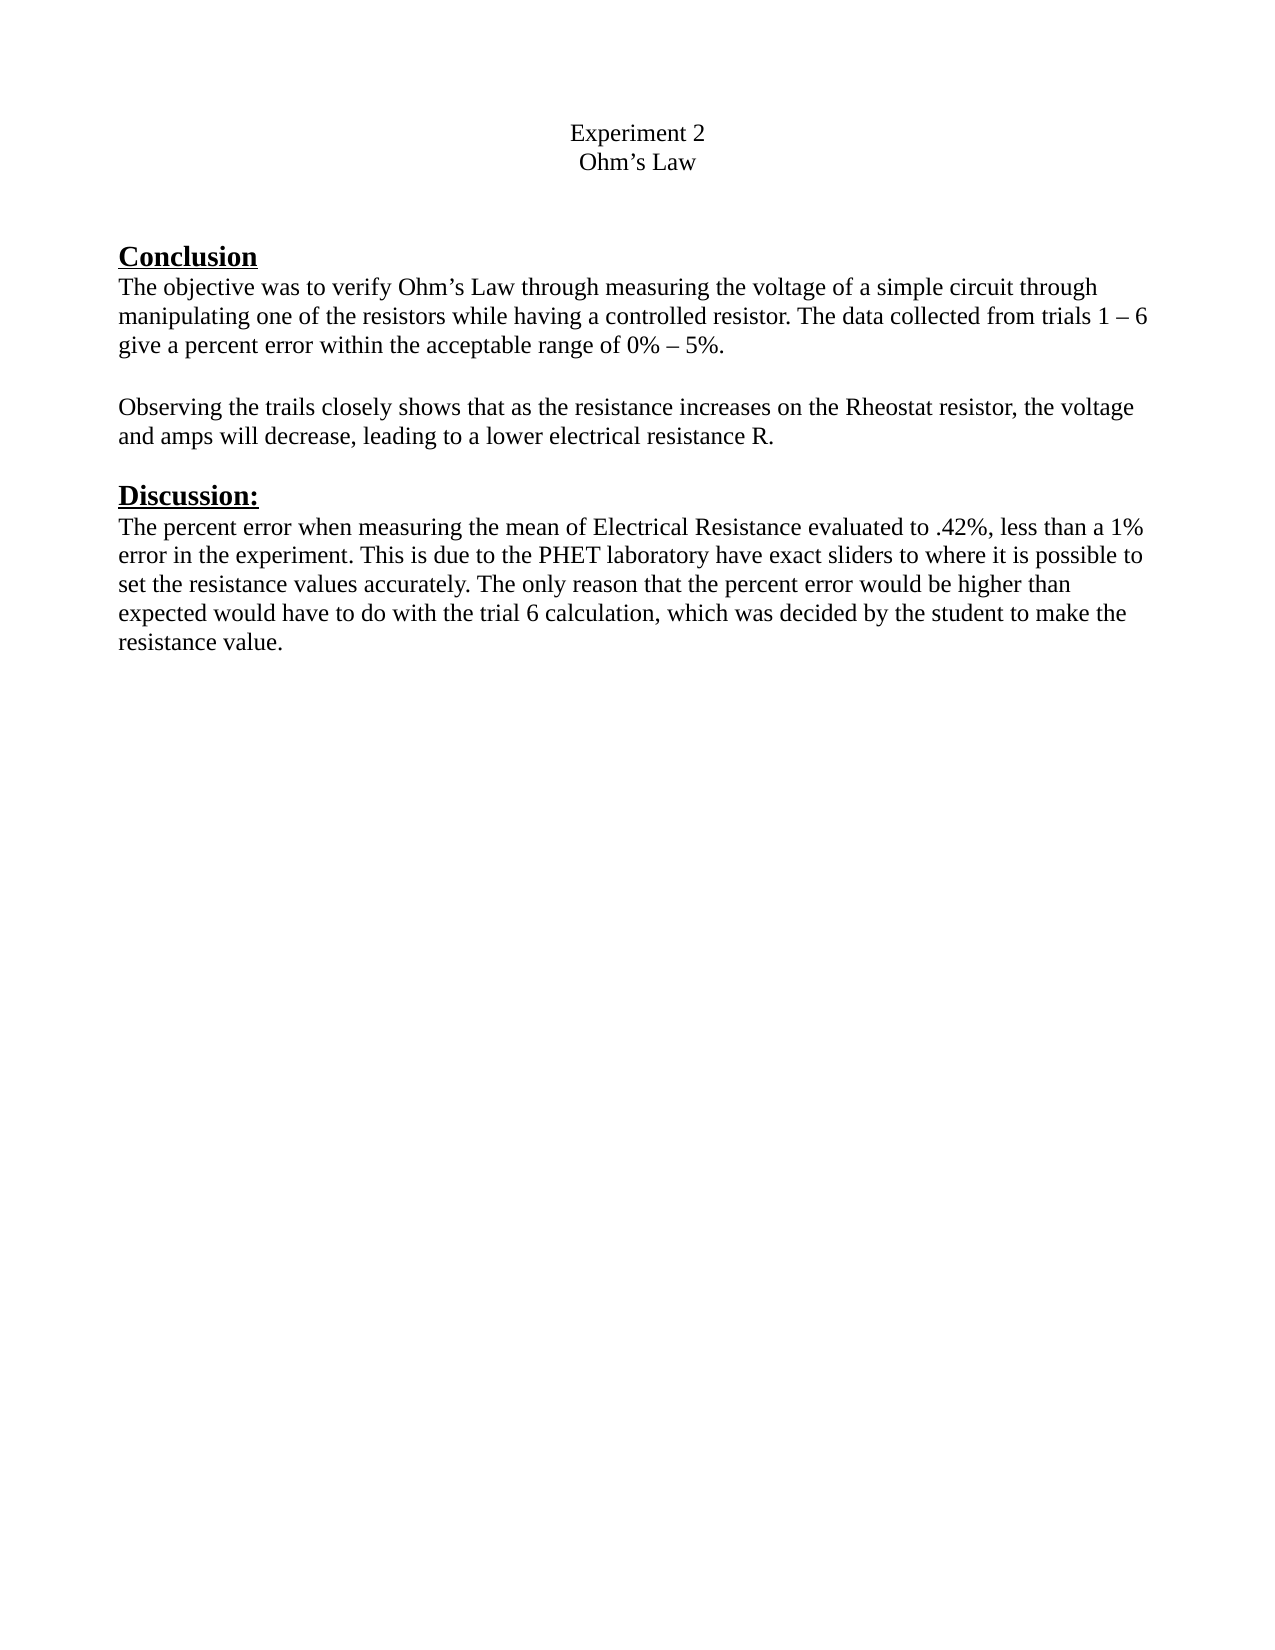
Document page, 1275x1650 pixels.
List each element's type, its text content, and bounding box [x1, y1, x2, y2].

text Observing the trails closely shows that as the resistance increases on the Rheostat resistor, the voltage and amps will decrease, leading to a lower electrical resistance R. [118, 392, 1157, 449]
text The percent error when measuring the mean of Electrical Resistance evaluated to .42%, less than a 1% error in the experiment. This is due to the PHET laboratory have exact sliders to where it is possible to set the resistance values accurately. The only reason that the percent error would be higher than expected would have to do with the trial 6 calculation, which was decided by the student to make the resistance value. [118, 512, 1157, 656]
text Conclusion [118, 239, 1157, 272]
text Discussion: [118, 478, 1157, 512]
text The objective was to verify Ohm’s Law through measuring the voltage of a simple circuit through manipulating one of the resistors while having a controlled resistor. The data collected from trials 1 – 6 give a percent error within the acceptable range of 0% – 5%. [118, 272, 1157, 358]
